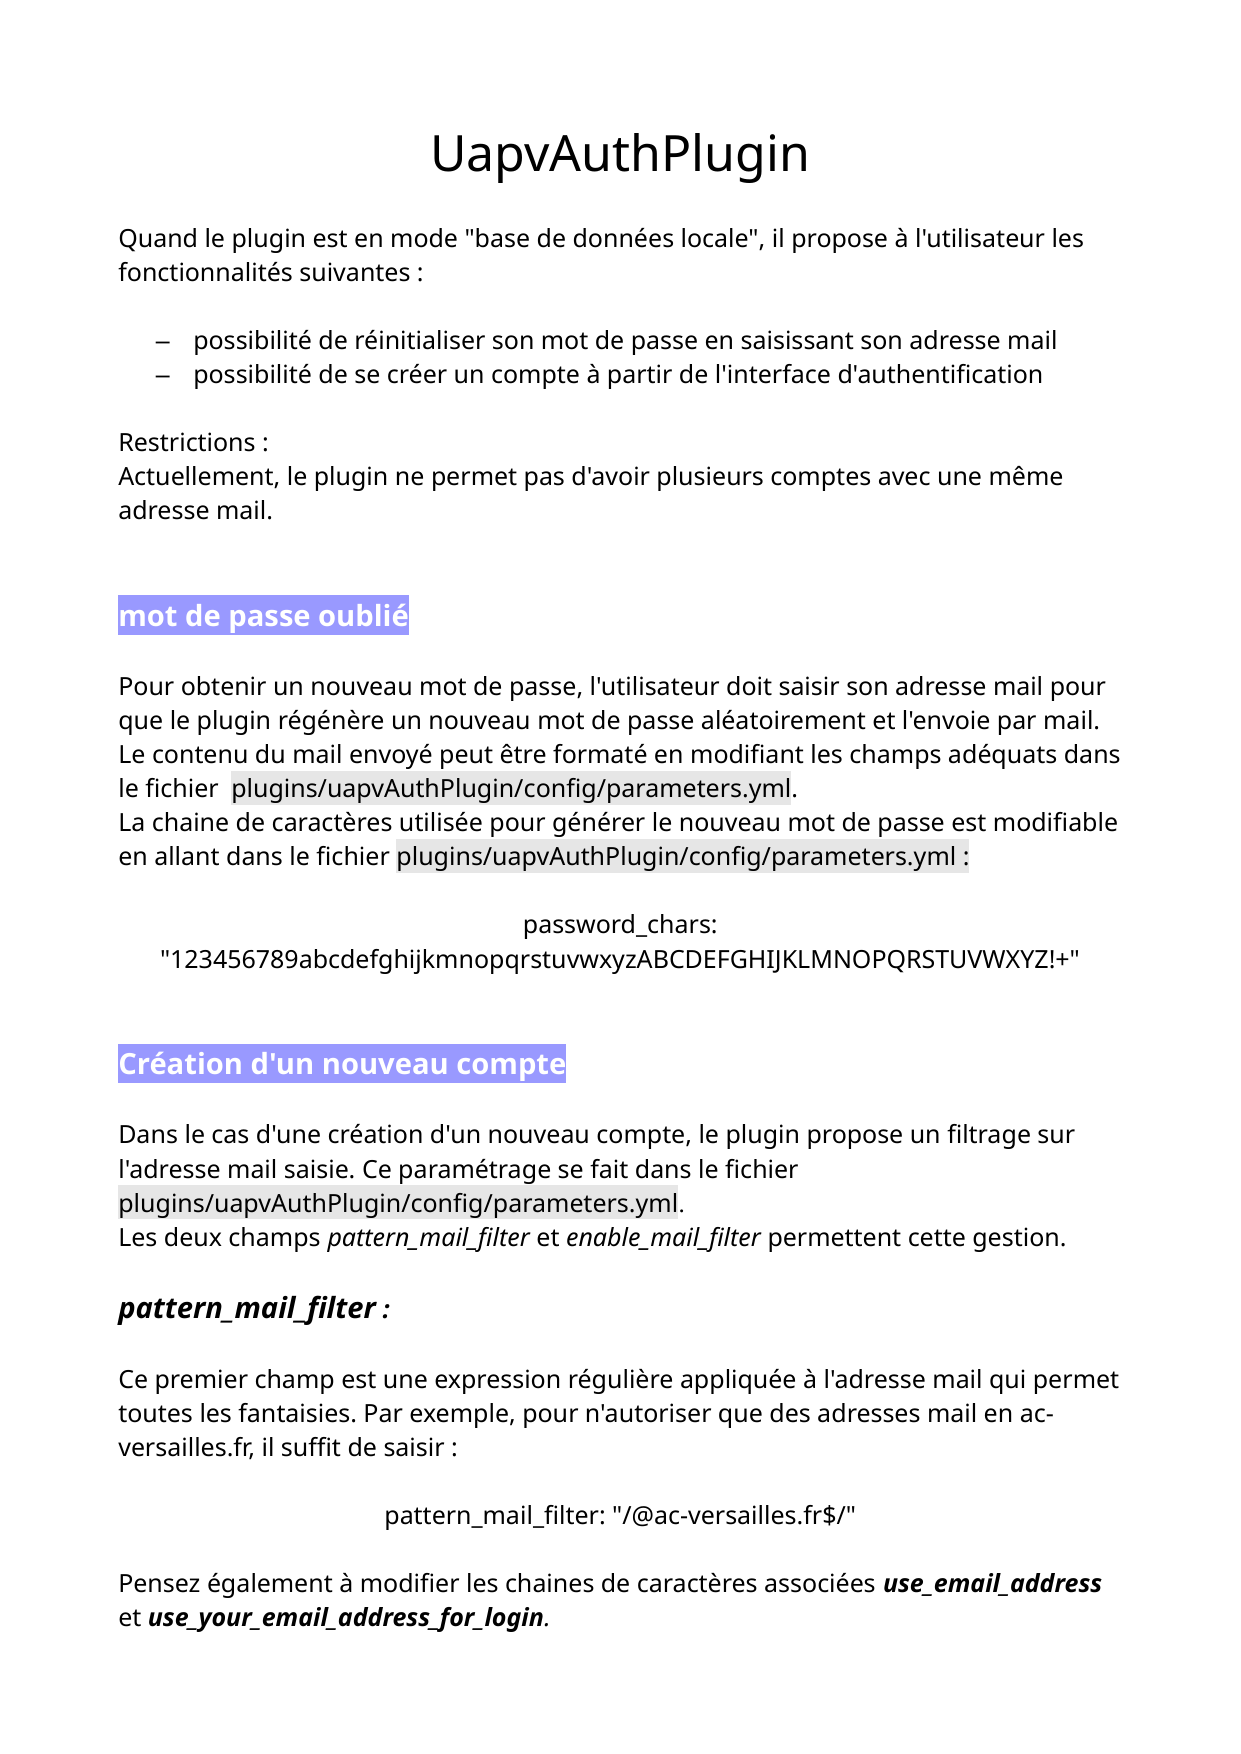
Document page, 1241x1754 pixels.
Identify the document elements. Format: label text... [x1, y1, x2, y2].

list possibilité de se créer un compte à partir de l'interface d'authentification [156, 357, 1122, 391]
text Création d'un nouveau compte [118, 1043, 1122, 1083]
text Quand le plugin est en mode "base de données locale", il propose à l'utilisateur les fonctionnalités suivantes : [118, 220, 1122, 288]
text pattern_mail_filter: "/@ac-versailles.fr$/" [118, 1497, 1122, 1532]
text UapvAuthPlugin [118, 118, 1122, 186]
text Pensez également à modifier les chaines de caractères associées use_email_address et use_your_email_address_for_login. [118, 1566, 1122, 1634]
list possibilité de réinitialiser son mot de passe en saisissant son adresse mail [156, 322, 1122, 357]
text Pour obtenir un nouveau mot de passe, l'utilisateur doit saisir son adresse mail pour que le plugin régénère un nouveau mot de passe aléatoirement et l'envoie par mail. Le contenu du mail envoyé peut être formaté en modifiant les champs adéquats dans le fichier plugins/uapvAuthPlugin/config/parameters.yml. [118, 669, 1122, 805]
text Ce premier champ est une expression régulière appliquée à l'adresse mail qui permet toutes les fantaisies. Par exemple, pour n'autoriser que des adresses mail en ac-versailles.fr, il suffit de saisir : [118, 1361, 1122, 1463]
text Dans le cas d'une création d'un nouveau compte, le plugin propose un filtrage sur l'adresse mail saisie. Ce paramétrage se fait dans le fichier plugins/uapvAuthPlugin/config/parameters.yml. [118, 1117, 1122, 1219]
text pattern_mail_filter : [118, 1287, 1122, 1327]
text La chaine de caractères utilisée pour générer le nouveau mot de passe est modifiable en allant dans le fichier plugins/uapvAuthPlugin/config/parameters.yml : [118, 805, 1122, 873]
text Restrictions : [118, 425, 1122, 459]
text mot de passe oublié [118, 595, 1122, 635]
text Actuellement, le plugin ne permet pas d'avoir plusieurs comptes avec une même adresse mail. [118, 459, 1122, 527]
text Les deux champs pattern_mail_filter et enable_mail_filter permettent cette gestion. [118, 1219, 1122, 1253]
text password_chars: "123456789abcdefghijkmnopqrstuvwxyzABCDEFGHIJKLMNOPQRSTUVWXYZ!+" [118, 907, 1122, 975]
